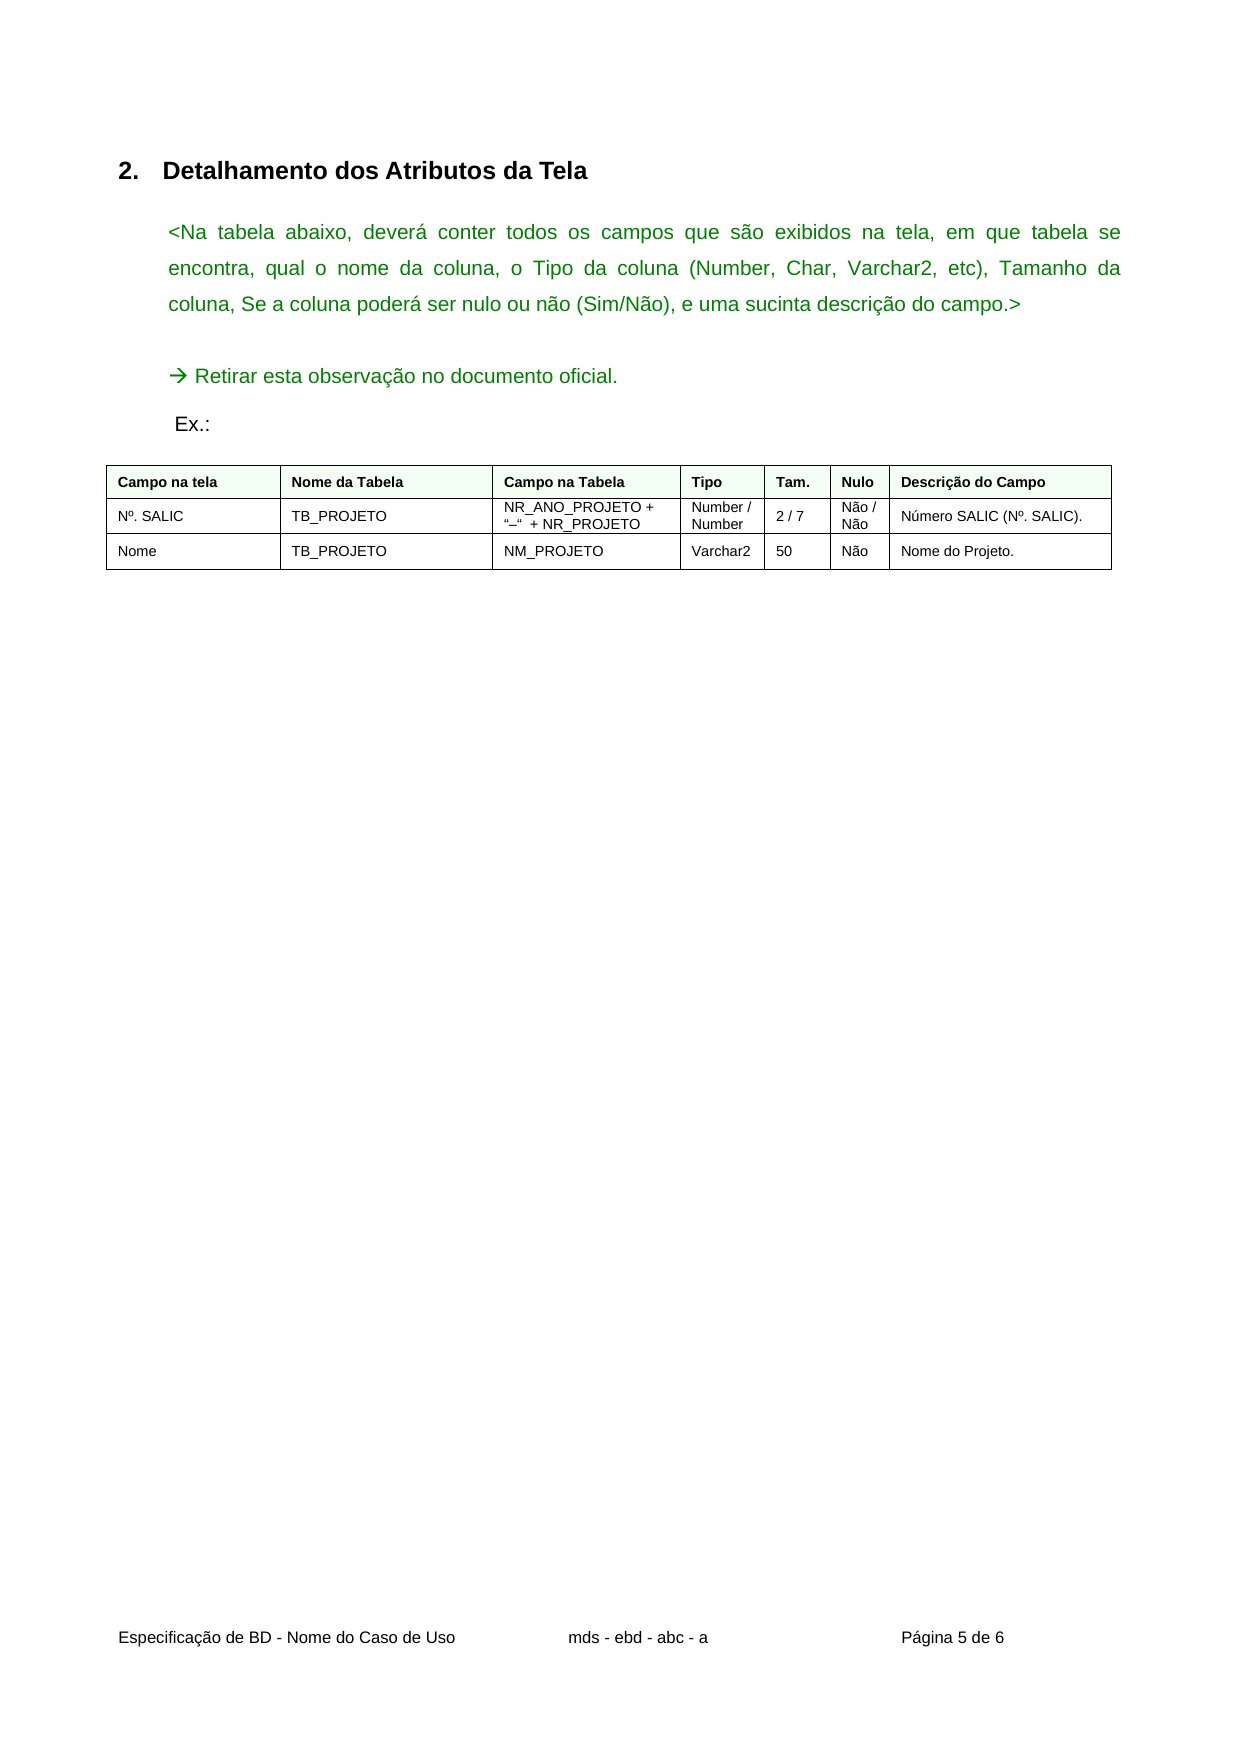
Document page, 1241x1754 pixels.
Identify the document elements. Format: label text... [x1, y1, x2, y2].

table_cell NM_PROJETO [493, 534, 680, 568]
table_cell Nome do Projeto. [890, 534, 1111, 568]
table_header Nome da Tabela [281, 466, 492, 498]
table_cell Não [831, 534, 889, 568]
text <Na tabela abaixo, deverá conter todos os campos que são exibidos na tela, em que tabela se encontra, qual o nome da coluna, o Tipo da coluna (Number, Char, Varchar2, etc), Tamanho da coluna, Se a coluna poderá ser nulo ou não (Sim/Não), e uma sucinta descrição do campo.> [168, 220, 1122, 316]
table_cell TB_PROJETO [281, 534, 492, 568]
text Ex.: [174, 412, 1122, 436]
table_header Tipo [681, 466, 764, 498]
table_header Campo na tela [107, 466, 280, 498]
table_cell Nome [107, 534, 280, 568]
title  Retirar esta observação no documento oficial. [168, 364, 1122, 388]
table_cell Number / Number [681, 499, 764, 533]
table_cell Varchar2 [681, 534, 764, 568]
table_header Descrição do Campo [890, 466, 1111, 498]
table_cell 2 / 7 [765, 499, 830, 533]
table_header Campo na Tabela [493, 466, 680, 498]
table_cell NR_ANO_PROJETO + “–“ + NR_PROJETO [493, 499, 680, 533]
subtitle Detalhamento dos Atributos da Tela [118, 156, 1122, 185]
table_cell TB_PROJETO [281, 499, 492, 533]
table_header Tam. [765, 466, 830, 498]
table_header Nulo [831, 466, 889, 498]
table_cell Nº. SALIC [107, 499, 280, 533]
table_cell 50 [765, 534, 830, 568]
table_cell Número SALIC (Nº. SALIC). [890, 499, 1111, 533]
table_cell Não / Não [831, 499, 889, 533]
